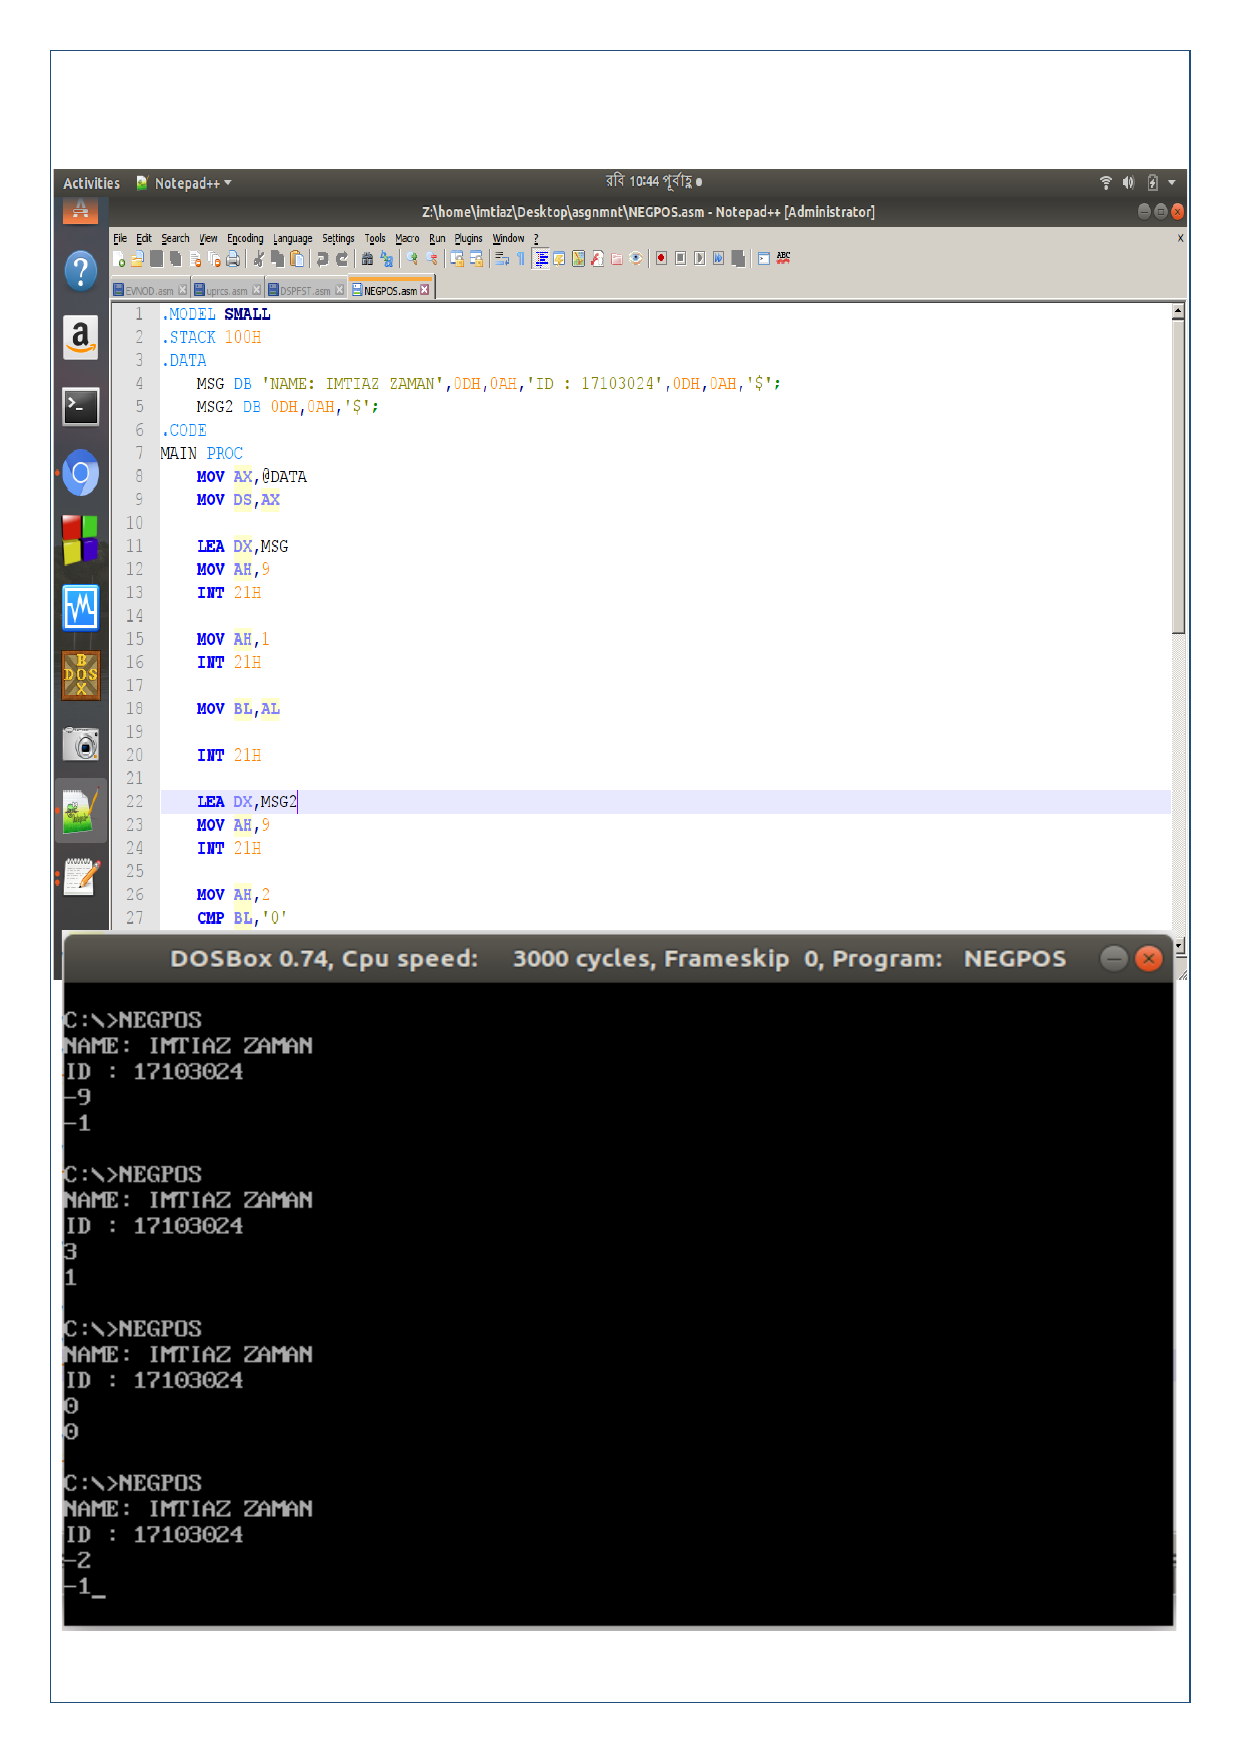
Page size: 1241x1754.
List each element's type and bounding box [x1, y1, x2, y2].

picture [53, 169, 1188, 1631]
